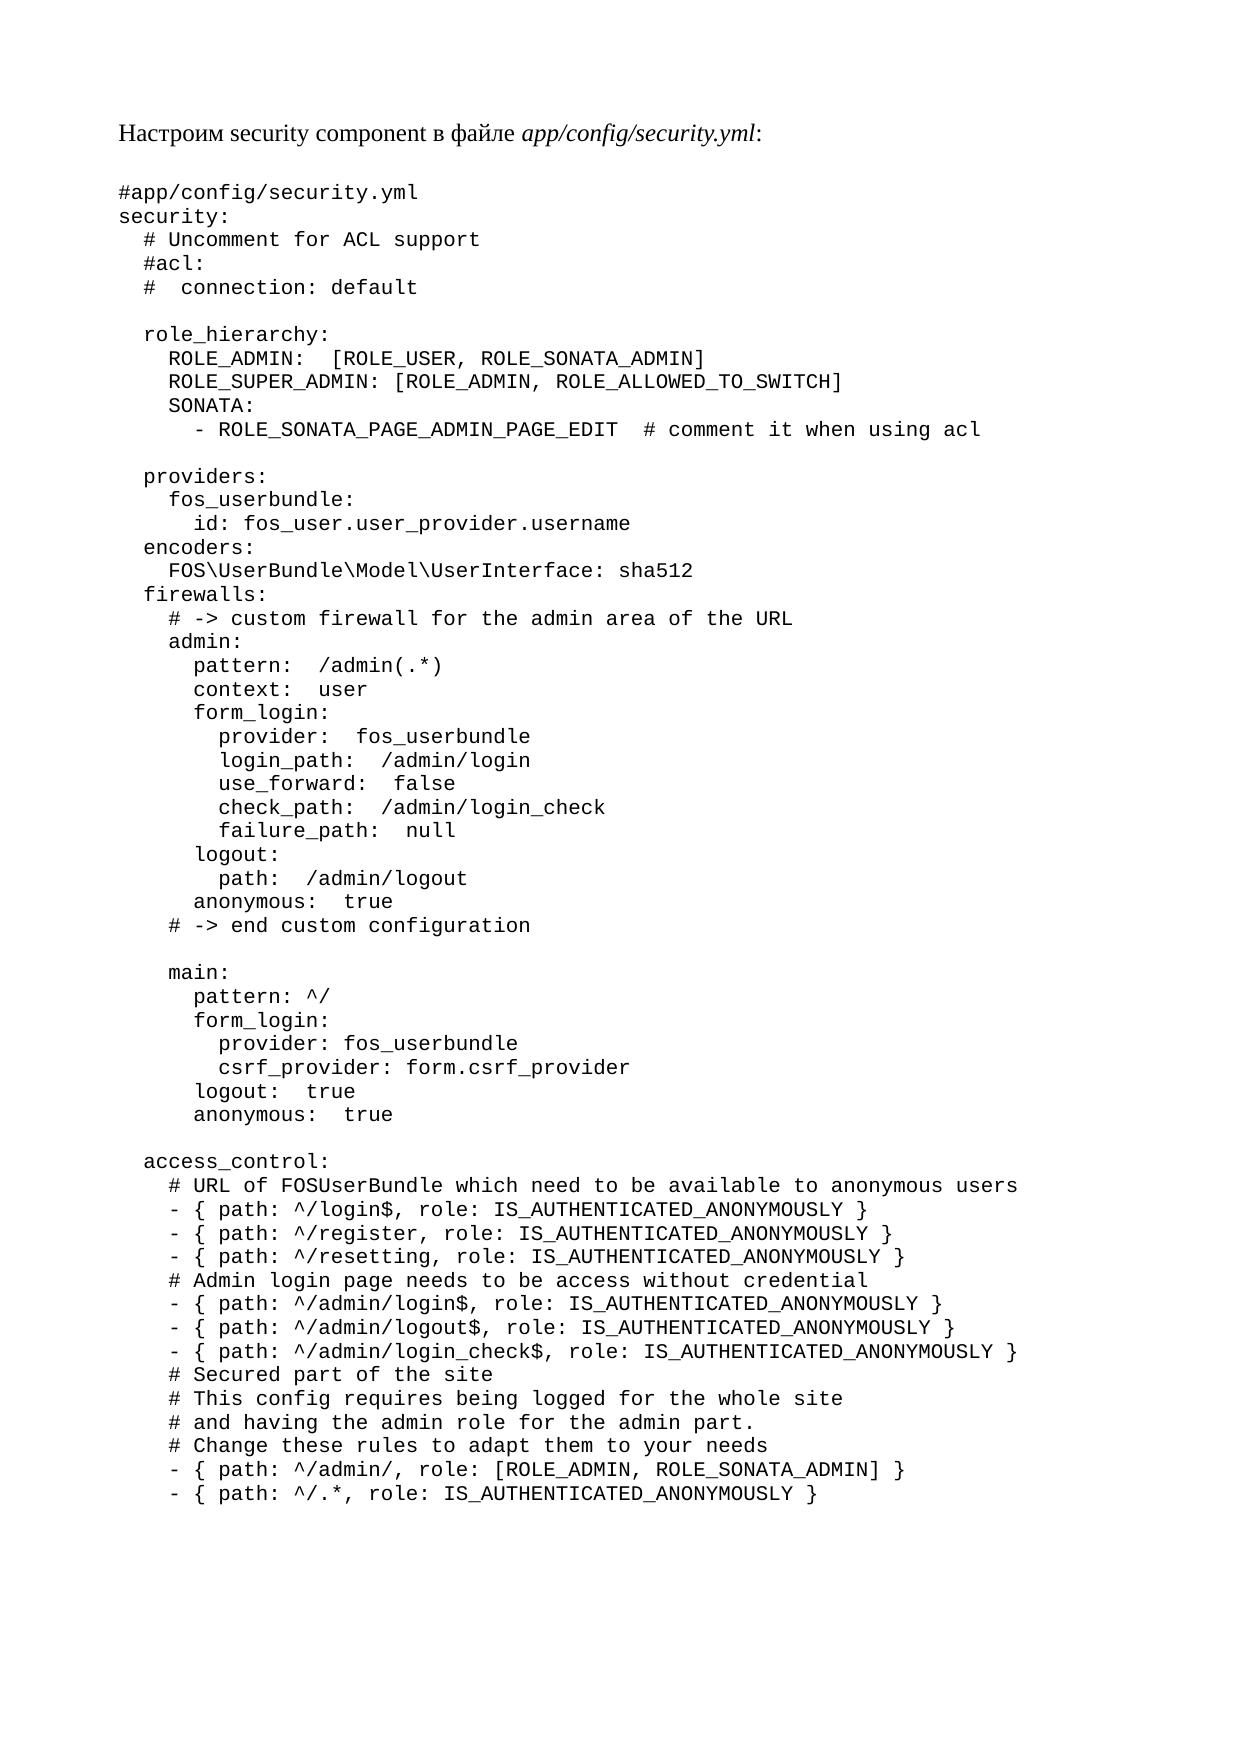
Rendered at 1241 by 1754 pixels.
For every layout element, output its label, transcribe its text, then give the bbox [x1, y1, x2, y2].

text id: fos_user.user_provider.username [118, 513, 1122, 537]
text - { path: ^/resetting, role: IS_AUTHENTICATED_ANONYMOUSLY } [118, 1246, 1122, 1270]
text - { path: ^/admin/login$, role: IS_AUTHENTICATED_ANONYMOUSLY } [118, 1293, 1122, 1317]
text check_path: /admin/login_check [118, 797, 1122, 821]
text anonymous: true [118, 891, 1122, 915]
text Настроим security component в файле app/config/security.yml: [118, 118, 1122, 147]
text provider: fos_userbundle [118, 1033, 1122, 1057]
text logout: true [118, 1081, 1122, 1104]
text path: /admin/logout [118, 868, 1122, 891]
text security: [118, 206, 1122, 229]
text - { path: ^/login$, role: IS_AUTHENTICATED_ANONYMOUSLY } [118, 1199, 1122, 1222]
text context: user [118, 679, 1122, 702]
text # Uncomment for ACL support [118, 229, 1122, 253]
text provider: fos_userbundle [118, 726, 1122, 749]
text - { path: ^/.*, role: IS_AUTHENTICATED_ANONYMOUSLY } [118, 1483, 1122, 1506]
text main: [118, 962, 1122, 986]
text # Admin login page needs to be access without credential [118, 1270, 1122, 1293]
text #app/config/security.yml [118, 182, 1122, 206]
text - { path: ^/admin/logout$, role: IS_AUTHENTICATED_ANONYMOUSLY } [118, 1317, 1122, 1341]
text logout: [118, 844, 1122, 868]
text - { path: ^/admin/login_check$, role: IS_AUTHENTICATED_ANONYMOUSLY } [118, 1341, 1122, 1364]
text admin: [118, 631, 1122, 655]
text access_control: [118, 1152, 1122, 1175]
text encoders: [118, 537, 1122, 560]
text # connection: default [118, 277, 1122, 300]
text pattern: ^/ [118, 986, 1122, 1010]
text - ROLE_SONATA_PAGE_ADMIN_PAGE_EDIT # comment it when using acl [118, 418, 1122, 442]
text pattern: /admin(.*) [118, 655, 1122, 679]
text - { path: ^/admin/, role: [ROLE_ADMIN, ROLE_SONATA_ADMIN] } [118, 1459, 1122, 1483]
text csrf_provider: form.csrf_provider [118, 1057, 1122, 1081]
text # Change these rules to adapt them to your needs [118, 1435, 1122, 1459]
text use_forward: false [118, 773, 1122, 797]
text - { path: ^/register, role: IS_AUTHENTICATED_ANONYMOUSLY } [118, 1222, 1122, 1246]
text # Secured part of the site [118, 1364, 1122, 1388]
text anonymous: true [118, 1104, 1122, 1128]
text #acl: [118, 253, 1122, 277]
text form_login: [118, 702, 1122, 726]
text # -> end custom configuration [118, 915, 1122, 939]
text # and having the admin role for the admin part. [118, 1412, 1122, 1435]
text ROLE_ADMIN: [ROLE_USER, ROLE_SONATA_ADMIN] [118, 348, 1122, 371]
text form_login: [118, 1010, 1122, 1033]
text # This config requires being logged for the whole site [118, 1388, 1122, 1412]
text ROLE_SUPER_ADMIN: [ROLE_ADMIN, ROLE_ALLOWED_TO_SWITCH] [118, 371, 1122, 395]
text role_hierarchy: [118, 324, 1122, 348]
text # -> custom firewall for the admin area of the URL [118, 608, 1122, 631]
text FOS\UserBundle\Model\UserInterface: sha512 [118, 560, 1122, 584]
text providers: [118, 466, 1122, 489]
text firewalls: [118, 584, 1122, 608]
text # URL of FOSUserBundle which need to be available to anonymous users [118, 1175, 1122, 1199]
text fos_userbundle: [118, 489, 1122, 513]
text SONATA: [118, 395, 1122, 418]
text failure_path: null [118, 821, 1122, 844]
text login_path: /admin/login [118, 749, 1122, 773]
